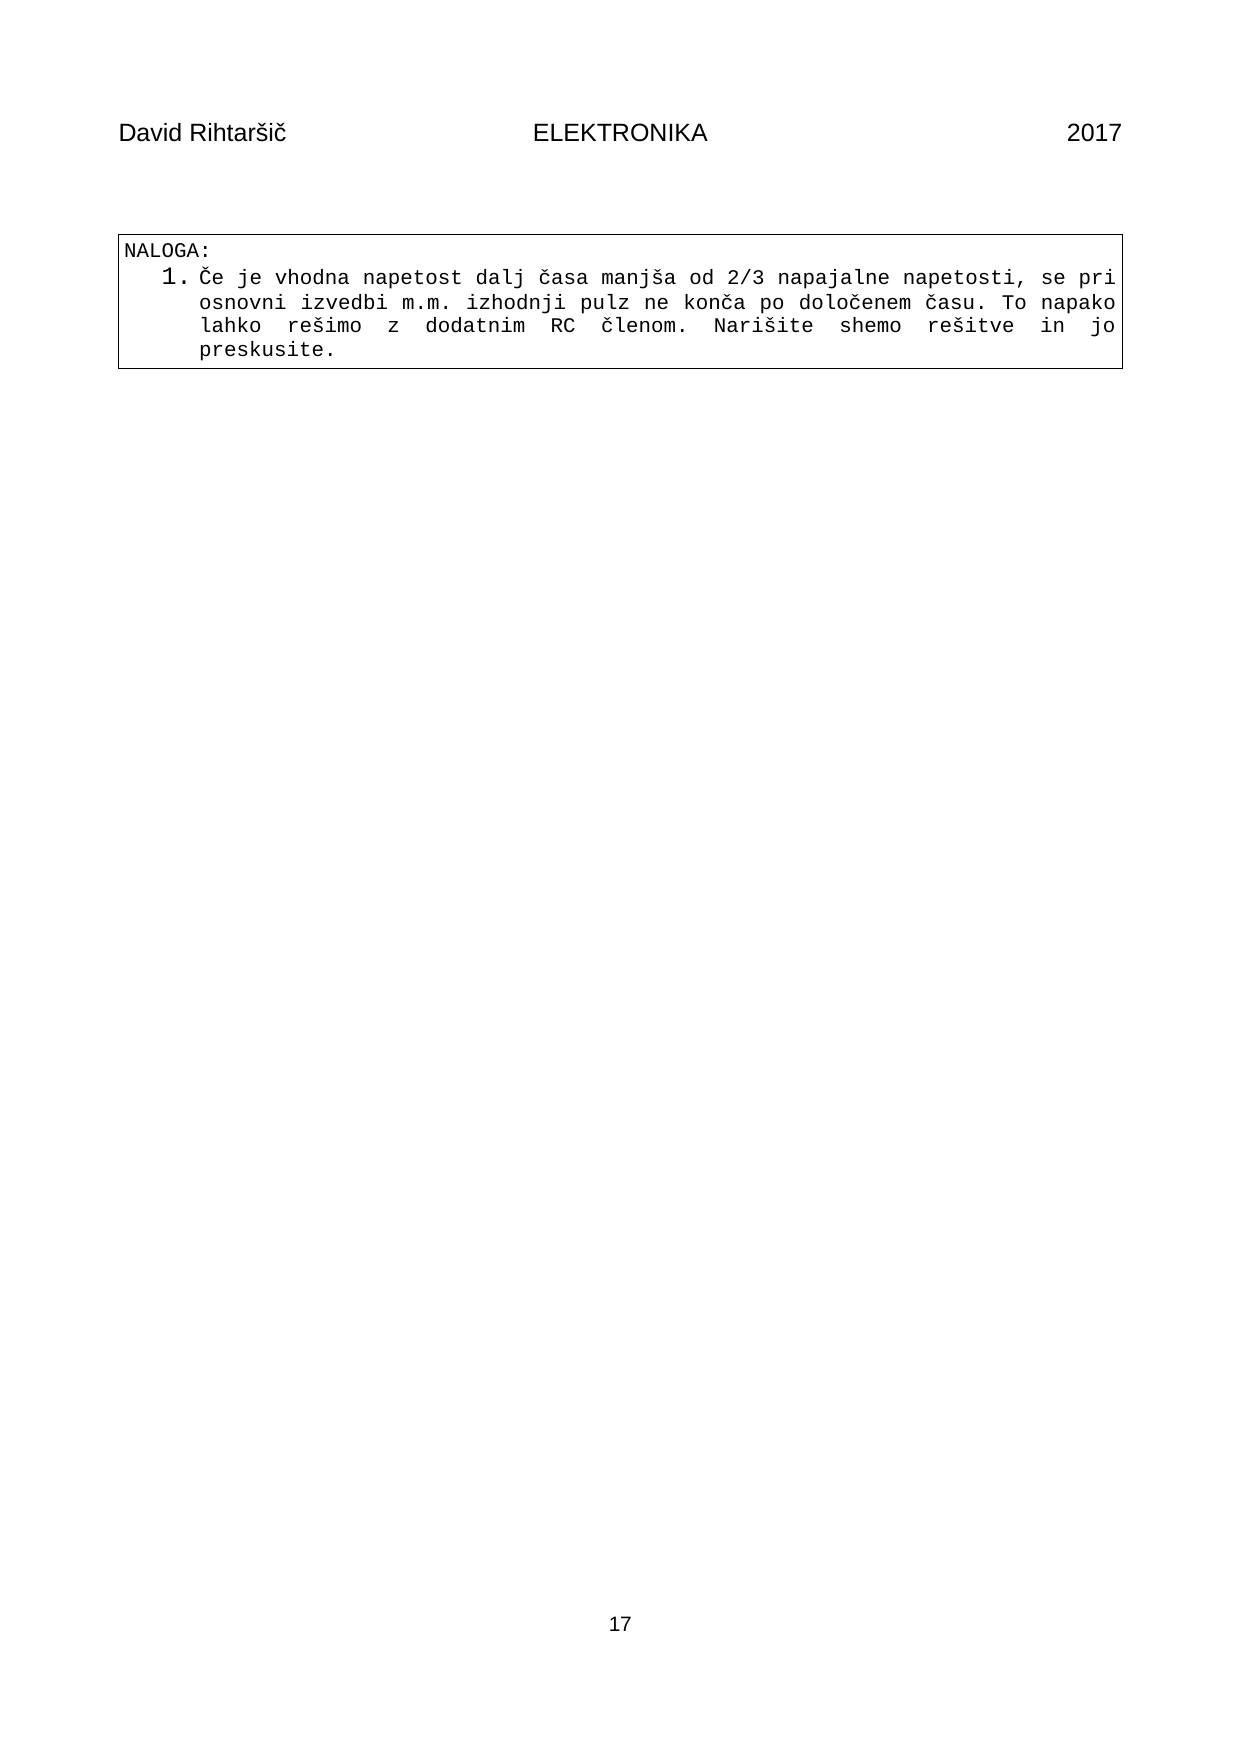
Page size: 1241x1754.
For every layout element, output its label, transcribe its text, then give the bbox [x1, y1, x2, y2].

table_header NALOGA: Če je vhodna napetost dalj časa manjša od 2/3 napajalne napetosti, se pri osnovni izvedbi m.m. izhodnji pulz ne konča po določenem času. To napako lahko rešimo z dodatnim RC členom. Narišite shemo rešitve in jo preskusite. [119, 235, 1122, 368]
